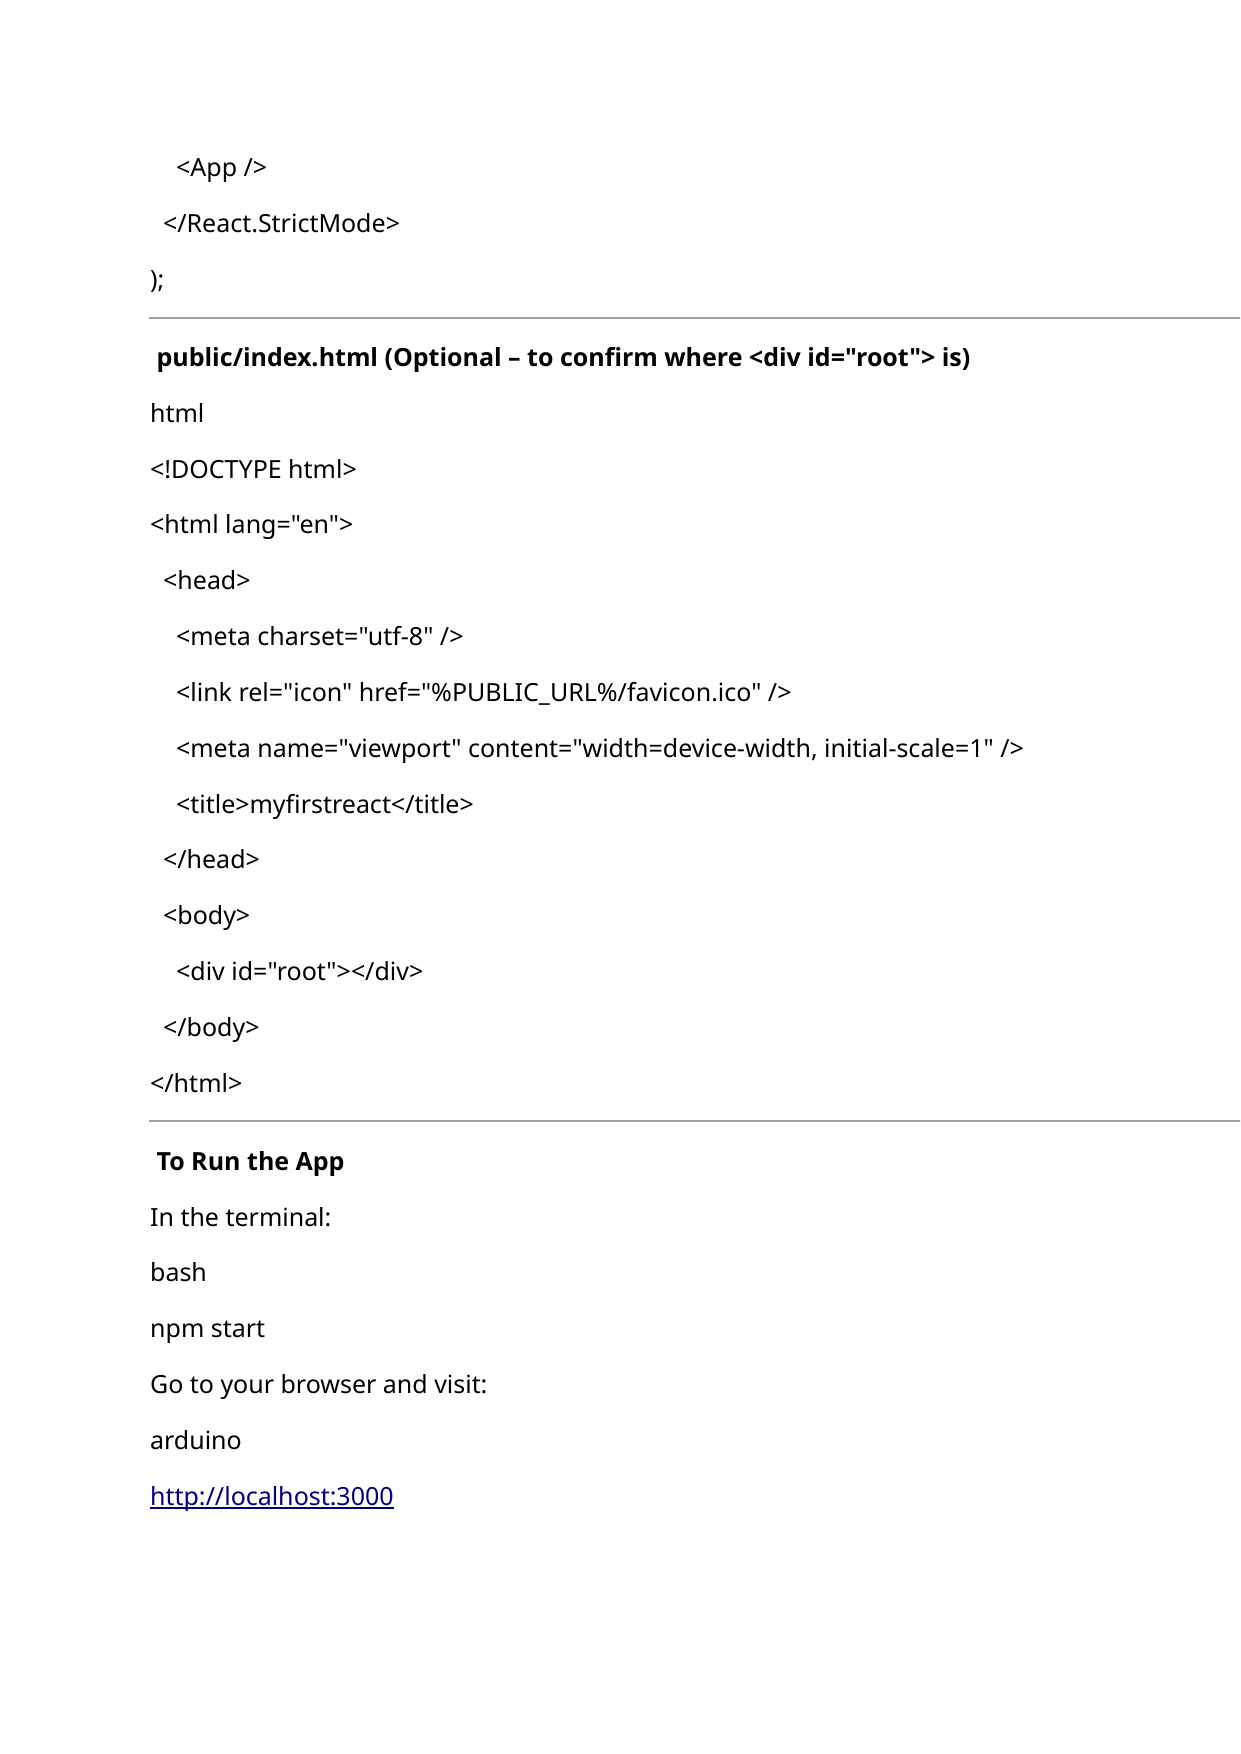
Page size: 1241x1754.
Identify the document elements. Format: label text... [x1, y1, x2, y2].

text <head> [150, 563, 1090, 597]
text bash [150, 1255, 1090, 1289]
text </React.StrictMode> [150, 206, 1090, 240]
text <title>myfirstreact</title> [150, 786, 1090, 820]
text <App /> [150, 150, 1090, 184]
text arduino [150, 1422, 1090, 1457]
text <!DOCTYPE html> [150, 451, 1090, 485]
text </html> [150, 1065, 1090, 1099]
text <html lang="en"> [150, 507, 1090, 541]
text http://localhost:3000 [150, 1478, 1090, 1512]
text <body> [150, 898, 1090, 932]
text public/index.html (Optional – to confirm where <div id="root"> is) [150, 339, 1090, 374]
text To Run the App [150, 1143, 1090, 1177]
text ); [150, 262, 1090, 296]
text npm start [150, 1311, 1090, 1345]
text In the terminal: [150, 1199, 1090, 1233]
text </head> [150, 842, 1090, 876]
text <meta name="viewport" content="width=device-width, initial-scale=1" /> [150, 730, 1090, 764]
text html [150, 395, 1090, 429]
text Go to your browser and visit: [150, 1367, 1090, 1401]
text </body> [150, 1009, 1090, 1044]
text <meta charset="utf-8" /> [150, 619, 1090, 653]
text <link rel="icon" href="%PUBLIC_URL%/favicon.ico" /> [150, 674, 1090, 709]
text <div id="root"></div> [150, 954, 1090, 988]
